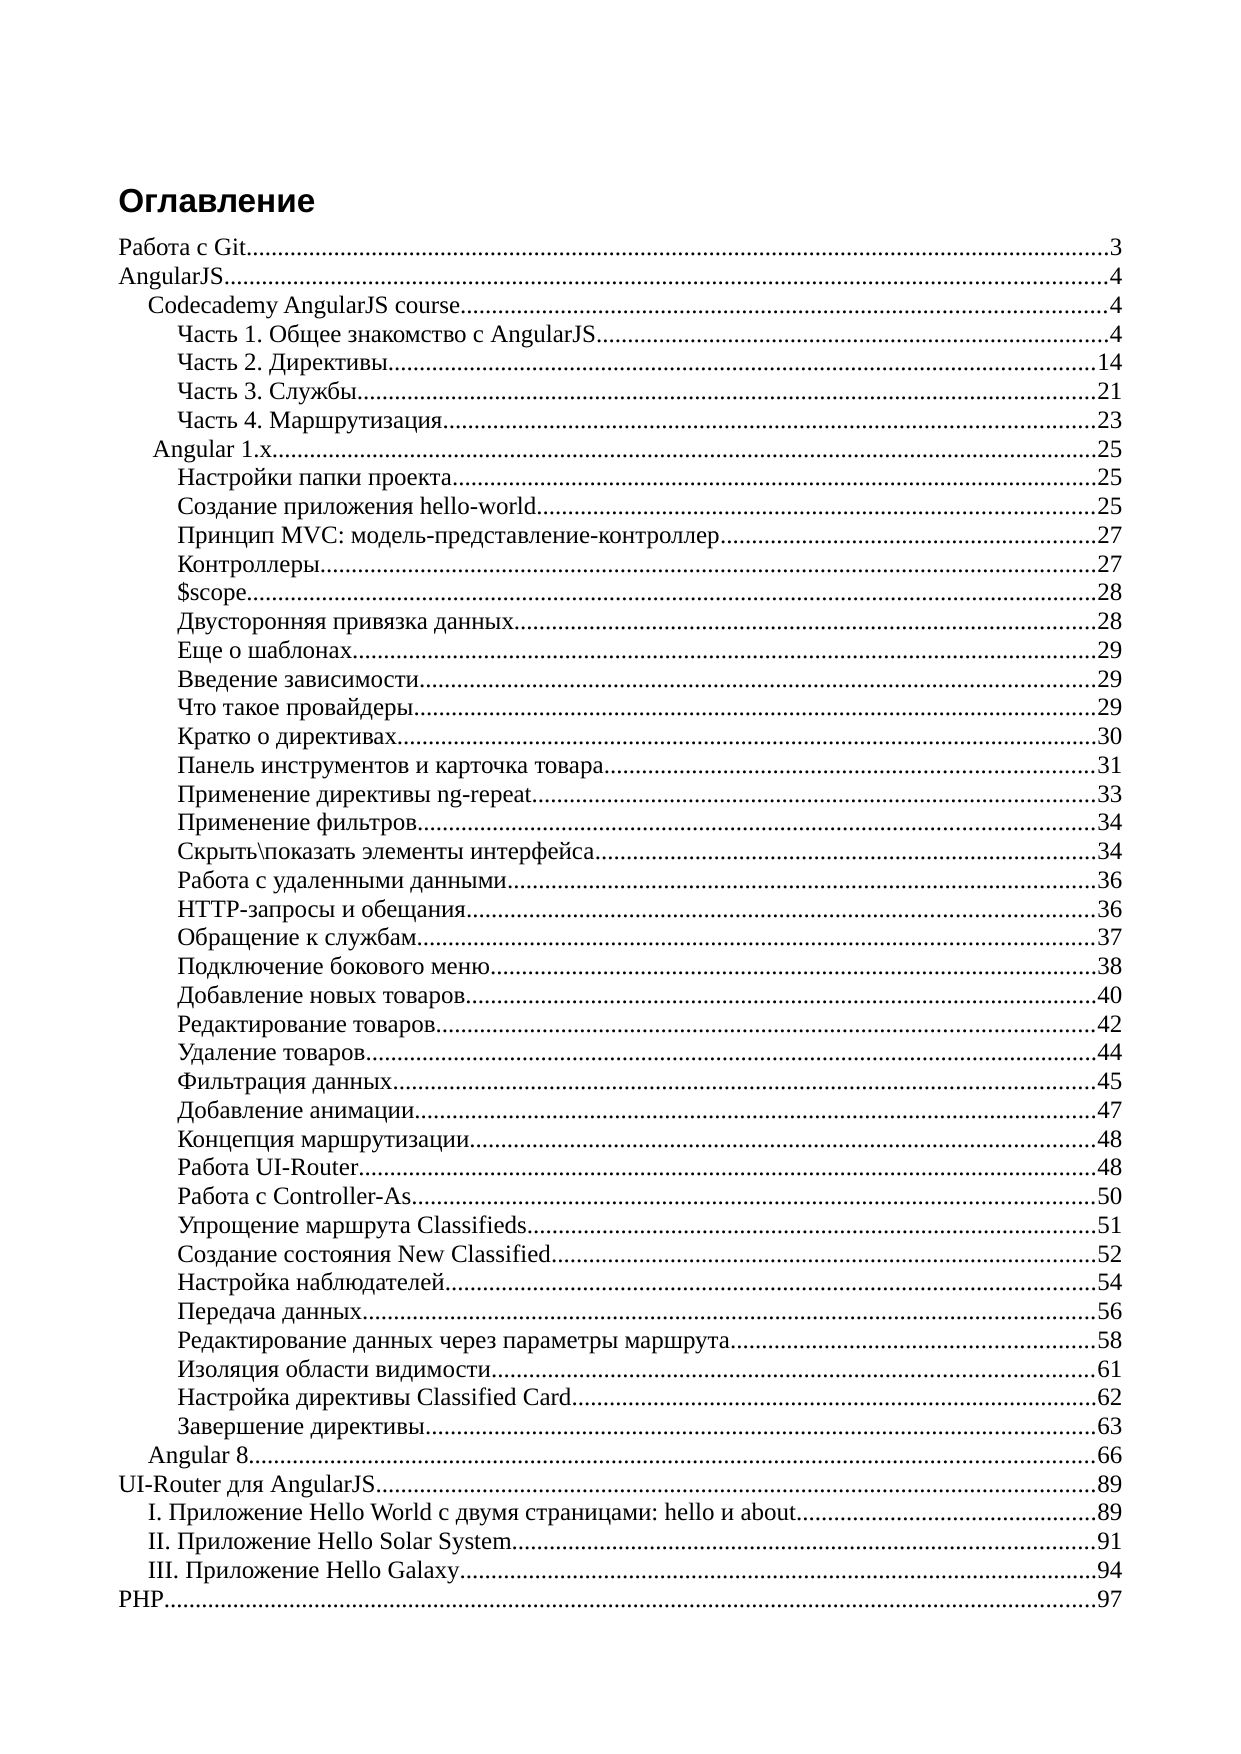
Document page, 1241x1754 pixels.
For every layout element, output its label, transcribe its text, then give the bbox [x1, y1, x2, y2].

text Введение зависимости 29 [177, 664, 1122, 692]
text Часть 3. Службы 21 [177, 376, 1122, 405]
text Что такое провайдеры 29 [177, 692, 1122, 721]
text Скрыть\показать элементы интерфейса 34 [177, 836, 1122, 865]
text Концепция маршрутизации 48 [177, 1124, 1122, 1152]
text Создание состояния New Classified 52 [177, 1239, 1122, 1267]
text Панель инструментов и карточка товара 31 [177, 750, 1122, 779]
text Редактирование данных через параметры маршрута 58 [177, 1325, 1122, 1354]
text III. Приложение Hello Galaxy 94 [148, 1555, 1122, 1584]
text HTTP-запросы и обещания 36 [177, 894, 1122, 922]
text UI-Router для AngularJS 89 [118, 1469, 1122, 1497]
text Удаление товаров 44 [177, 1037, 1122, 1066]
text Настройка директивы Classified Card 62 [177, 1382, 1122, 1411]
text Двусторонняя привязка данных 28 [177, 606, 1122, 635]
text Angular 1.x 25 [148, 434, 1122, 462]
text Работа UI-Router 48 [177, 1152, 1122, 1181]
text Передача данных 56 [177, 1296, 1122, 1325]
text Применение фильтров 34 [177, 807, 1122, 836]
text Редактирование товаров 42 [177, 1009, 1122, 1037]
text Создание приложения hello-world 25 [177, 491, 1122, 520]
text Контроллеры 27 [177, 549, 1122, 577]
text Фильтрация данных 45 [177, 1066, 1122, 1095]
text Работа с удаленными данными 36 [177, 865, 1122, 894]
text Изоляция области видимости 61 [177, 1354, 1122, 1382]
text Работа с Git 3 [118, 232, 1122, 261]
text Подключение бокового меню 38 [177, 951, 1122, 980]
text Codecademy AngularJS course 4 [148, 290, 1122, 319]
text Angular 8 66 [148, 1440, 1122, 1469]
text Добавление новых товаров 40 [177, 980, 1122, 1009]
text Кратко о директивах 30 [177, 721, 1122, 750]
text Часть 1. Общее знакомство с AngularJS 4 [177, 319, 1122, 347]
text I. Приложение Hello World с двумя страницами: hello и about 89 [148, 1497, 1122, 1526]
text Обращение к службам 37 [177, 922, 1122, 951]
text Применение директивы ng-repeat 33 [177, 779, 1122, 807]
text Настройка наблюдателей 54 [177, 1267, 1122, 1296]
text Принцип MVC: модель-представление-контроллер 27 [177, 520, 1122, 549]
text Работа с Controller-As 50 [177, 1181, 1122, 1210]
text Часть 4. Маршрутизация 23 [177, 405, 1122, 434]
text Завершение директивы 63 [177, 1411, 1122, 1440]
text Упрощение маршрута Classifieds 51 [177, 1210, 1122, 1239]
text Добавление анимации 47 [177, 1095, 1122, 1124]
text AngularJS 4 [118, 261, 1122, 290]
text $scope 28 [177, 577, 1122, 606]
text II. Приложение Hello Solar System 91 [148, 1526, 1122, 1555]
text Еще о шаблонах 29 [177, 635, 1122, 664]
text PHP 97 [118, 1584, 1122, 1612]
text Настройки папки проекта 25 [177, 462, 1122, 491]
text Часть 2. Директивы 14 [177, 347, 1122, 376]
subtitle Оглавление [118, 181, 1122, 220]
